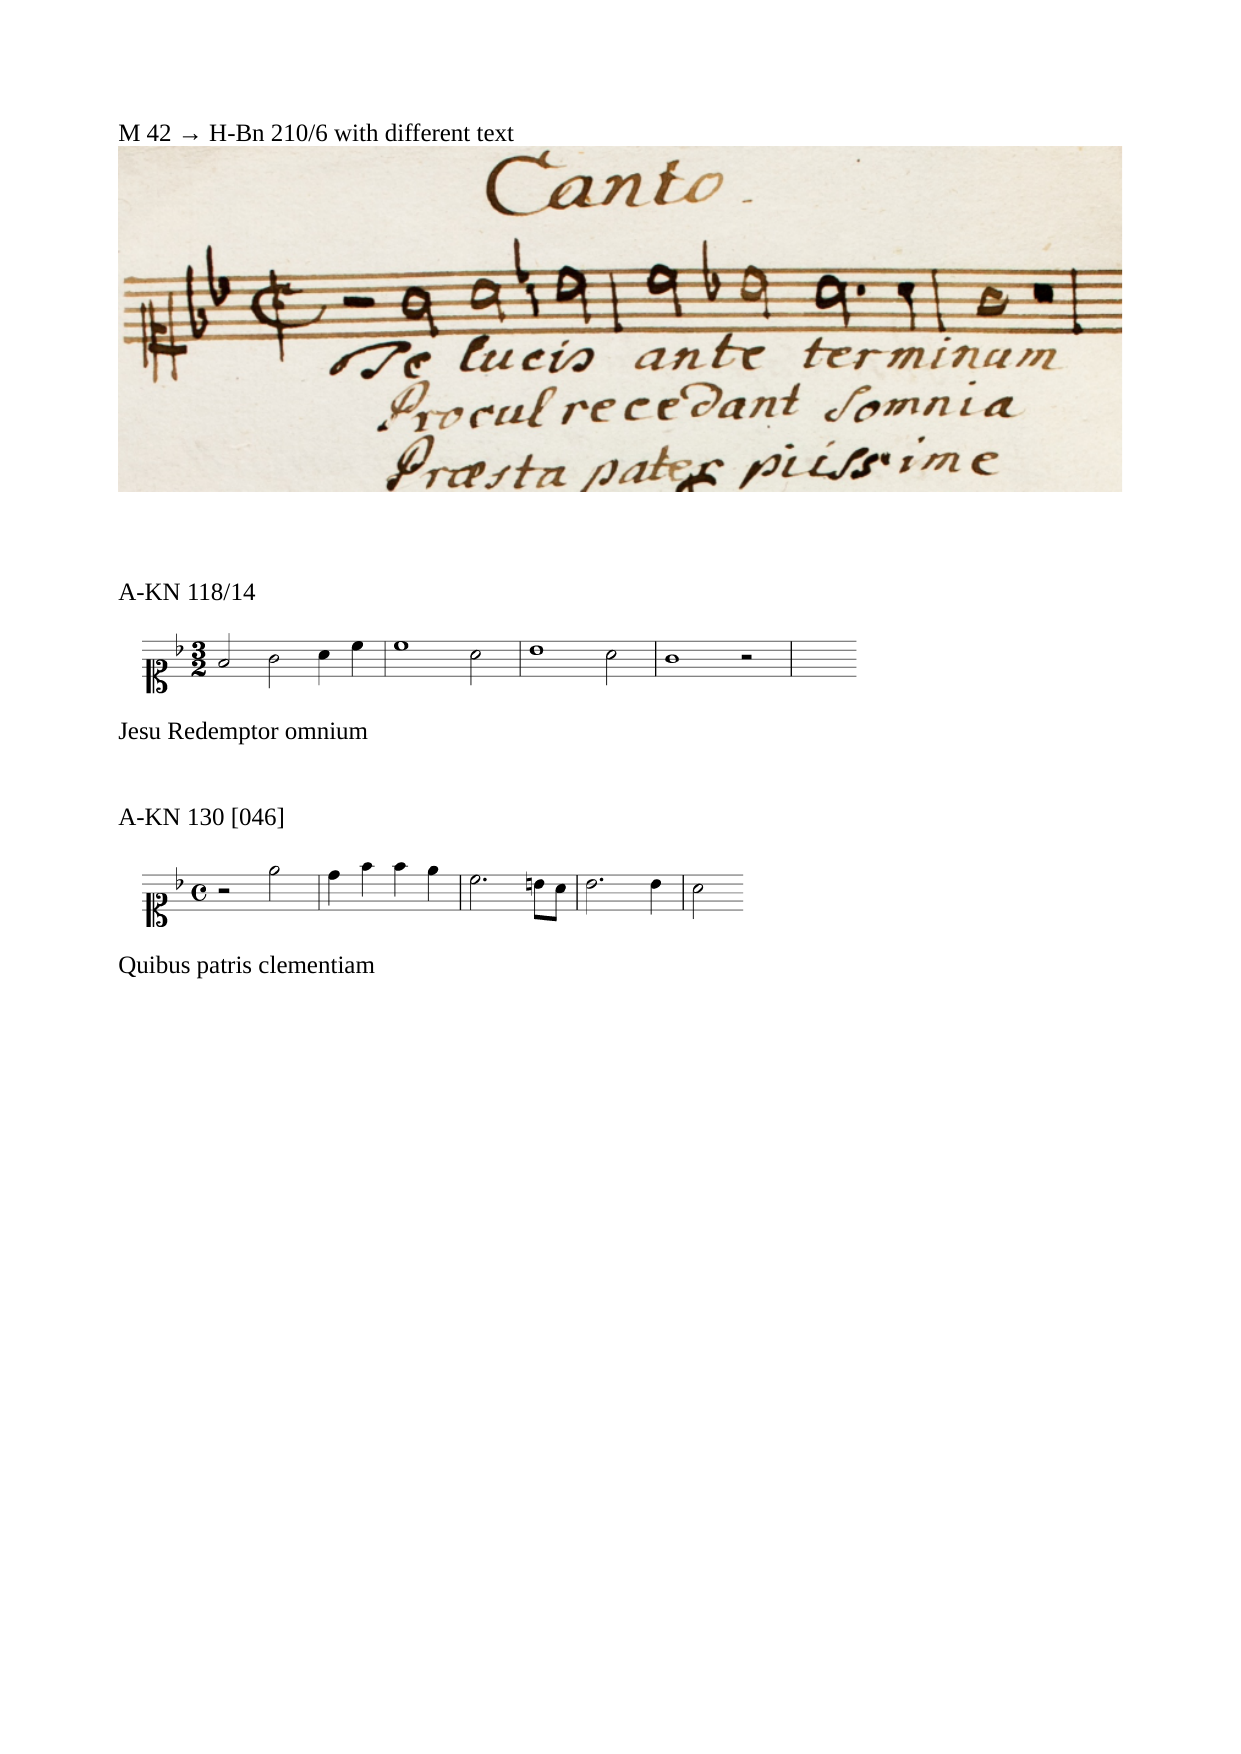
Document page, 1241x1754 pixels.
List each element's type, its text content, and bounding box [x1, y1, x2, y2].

text [118, 831, 1122, 837]
picture [118, 606, 1123, 717]
text A-KN 130 [046] [118, 802, 1122, 831]
text Quibus patris clementiam [118, 951, 1122, 979]
text A-KN 118/14 [118, 577, 1122, 606]
text M 42 → H-Bn 210/6 with different text [118, 118, 1122, 146]
picture [118, 146, 1123, 492]
text Jesu Redemptor omnium [118, 717, 1122, 745]
picture [118, 837, 1123, 951]
